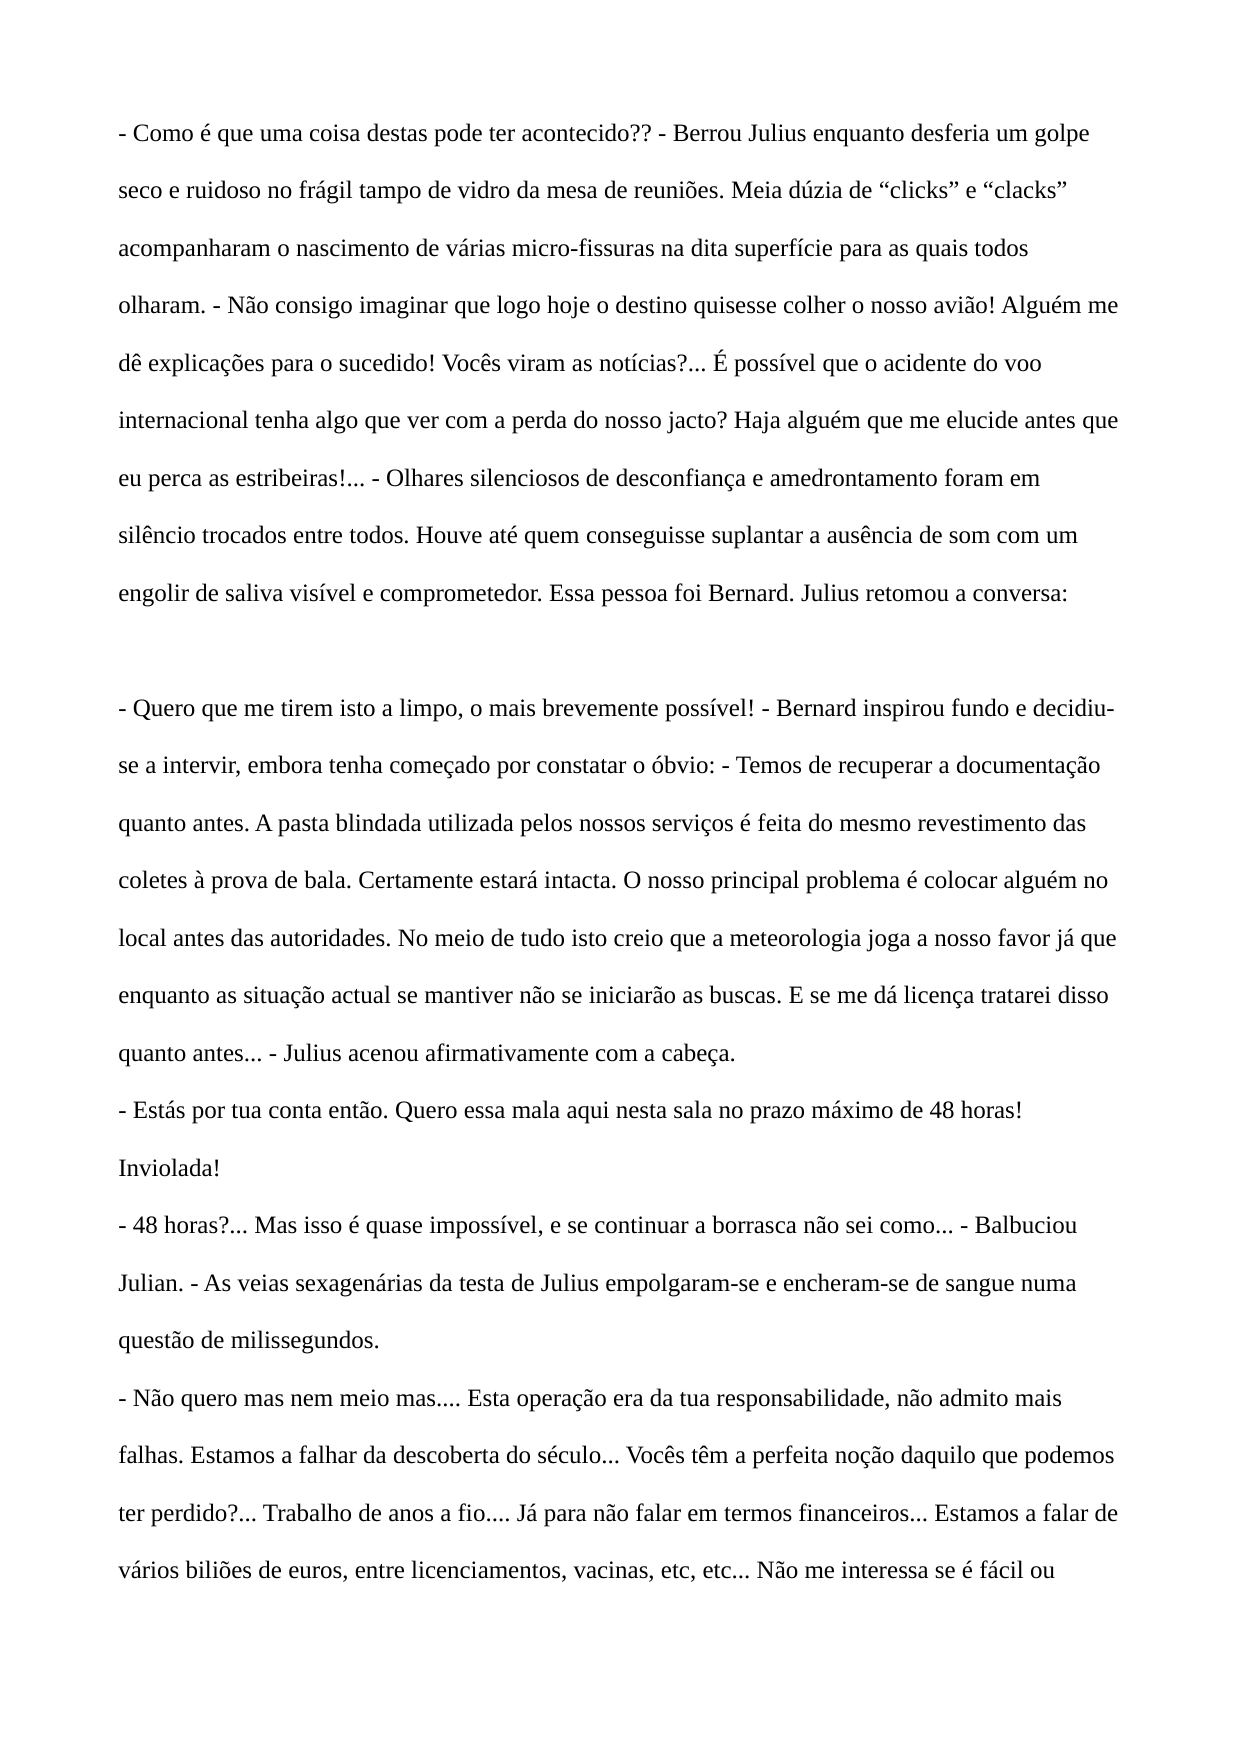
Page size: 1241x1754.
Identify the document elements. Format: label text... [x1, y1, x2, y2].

text - Como é que uma coisa destas pode ter acontecido?? - Berrou Julius enquanto desferia um golpe seco e ruidoso no frágil tampo de vidro da mesa de reuniões. Meia dúzia de “clicks” e “clacks” acompanharam o nascimento de várias micro-fissuras na dita superfície para as quais todos olharam. - Não consigo imaginar que logo hoje o destino quisesse colher o nosso avião! Alguém me dê explicações para o sucedido! Vocês viram as notícias?... É possível que o acidente do voo internacional tenha algo que ver com a perda do nosso jacto? Haja alguém que me elucide antes que eu perca as estribeiras!... - Olhares silenciosos de desconfiança e amedrontamento foram em silêncio trocados entre todos. Houve até quem conseguisse suplantar a ausência de som com um engolir de saliva visível e comprometedor. Essa pessoa foi Bernard. Julius retomou a conversa: - Quero que me tirem isto a limpo, o mais brevemente possível! - Bernard inspirou fundo e decidiu-se a intervir, embora tenha começado por constatar o óbvio: - Temos de recuperar a documentação quanto antes. A pasta blindada utilizada pelos nossos serviços é feita do mesmo revestimento das coletes à prova de bala. Certamente estará intacta. O nosso principal problema é colocar alguém no local antes das autoridades. No meio de tudo isto creio que a meteorologia joga a nosso favor já que enquanto as situação actual se mantiver não se iniciarão as buscas. E se me dá licença tratarei disso quanto antes... - Julius acenou afirmativamente com a cabeça. - Estás por tua conta então. Quero essa mala aqui nesta sala no prazo máximo de 48 horas! Inviolada! - 48 horas?... Mas isso é quase impossível, e se continuar a borrasca não sei como... - Balbuciou Julian. - As veias sexagenárias da testa de Julius empolgaram-se e encheram-se de sangue numa questão de milissegundos. - Não quero mas nem meio mas.... Esta operação era da tua responsabilidade, não admito mais falhas. Estamos a falhar da descoberta do século... Vocês têm a perfeita noção daquilo que podemos ter perdido?... Trabalho de anos a fio.... Já para não falar em termos financeiros... Estamos a falar de vários biliões de euros, entre licenciamentos, vacinas, etc, etc... Não me interessa se é fácil ou [118, 118, 1122, 1584]
